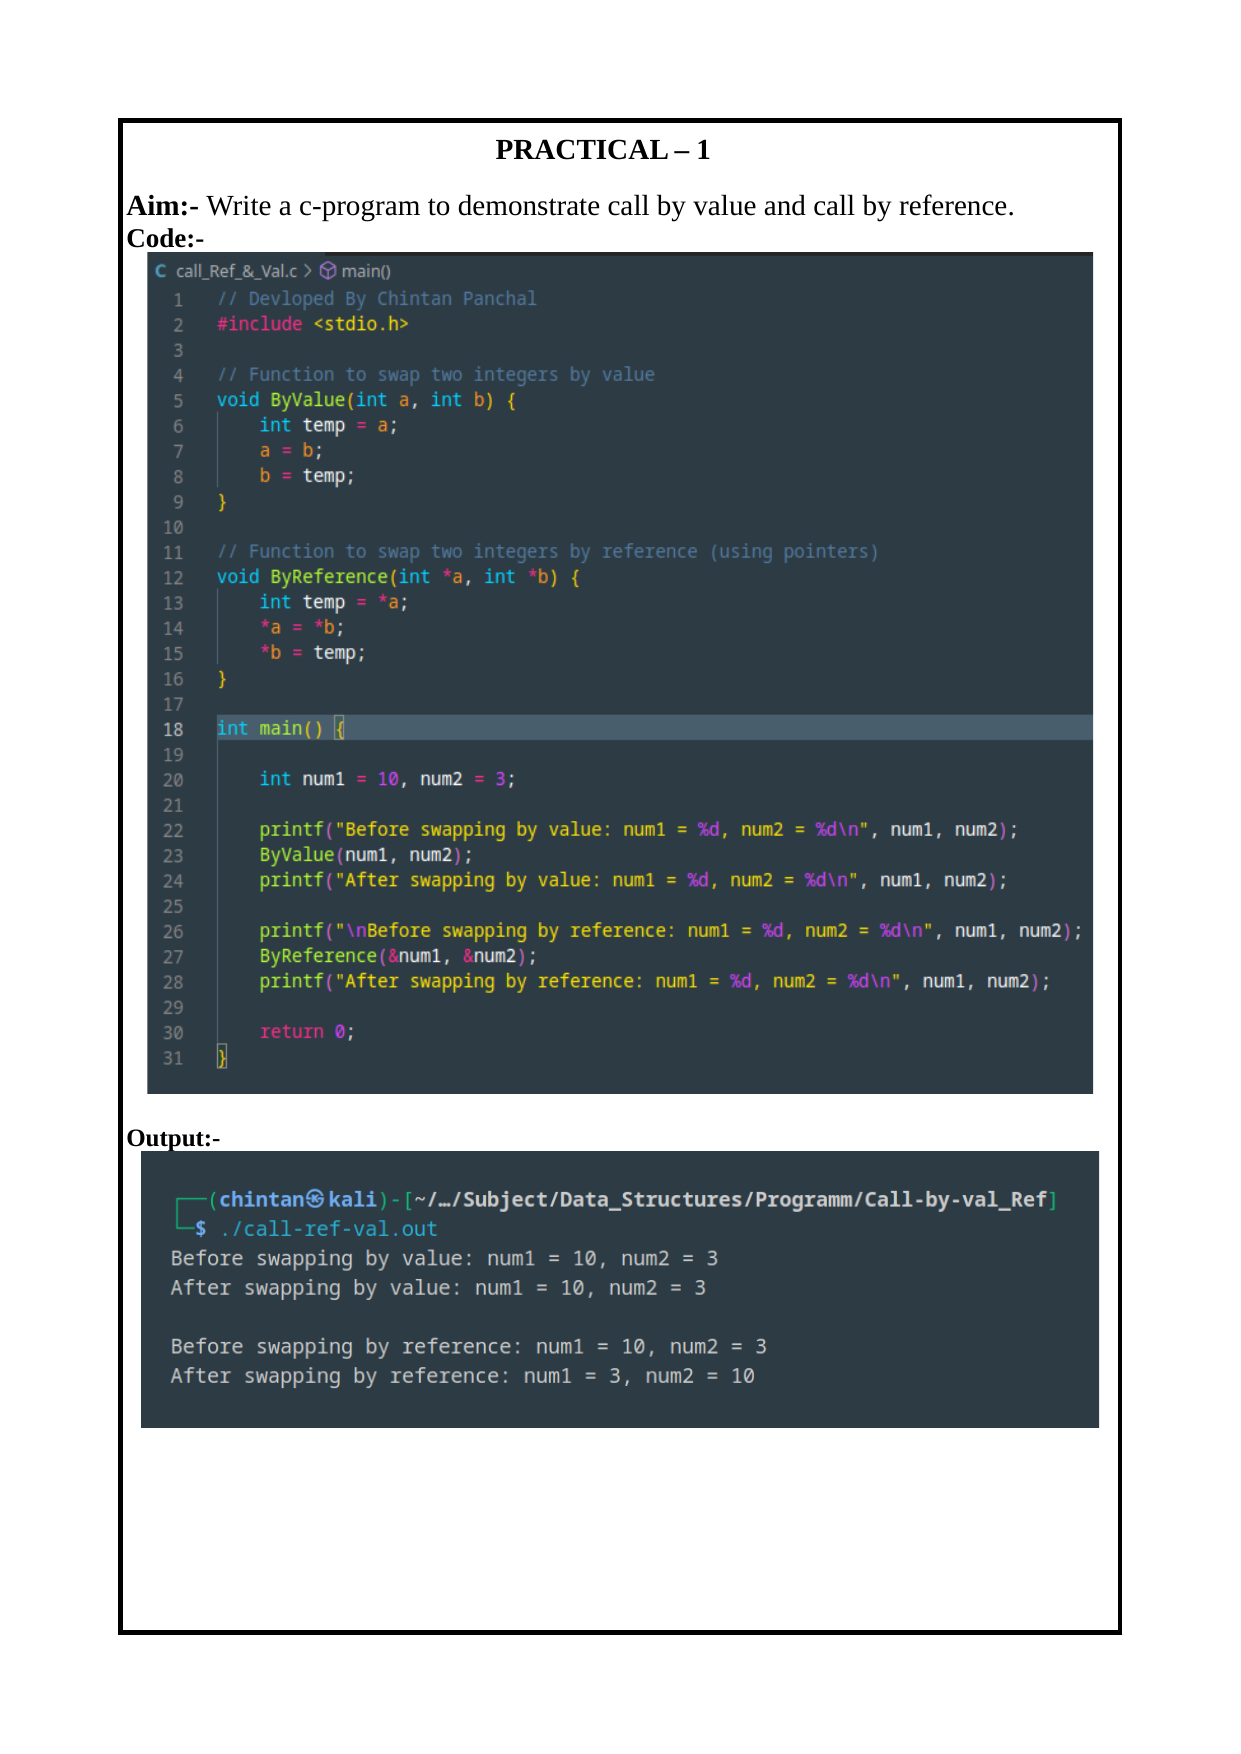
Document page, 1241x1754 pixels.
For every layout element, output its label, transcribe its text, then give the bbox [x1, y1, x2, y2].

text Aim:- Write a c-program to demonstrate call by value and call by reference. [126, 188, 1114, 222]
text Code:- [126, 222, 1114, 253]
picture [141, 1151, 1100, 1428]
picture [147, 252, 1094, 1094]
text Output:- [126, 1123, 1114, 1151]
text PRACTICAL – 1 [495, 132, 1114, 166]
